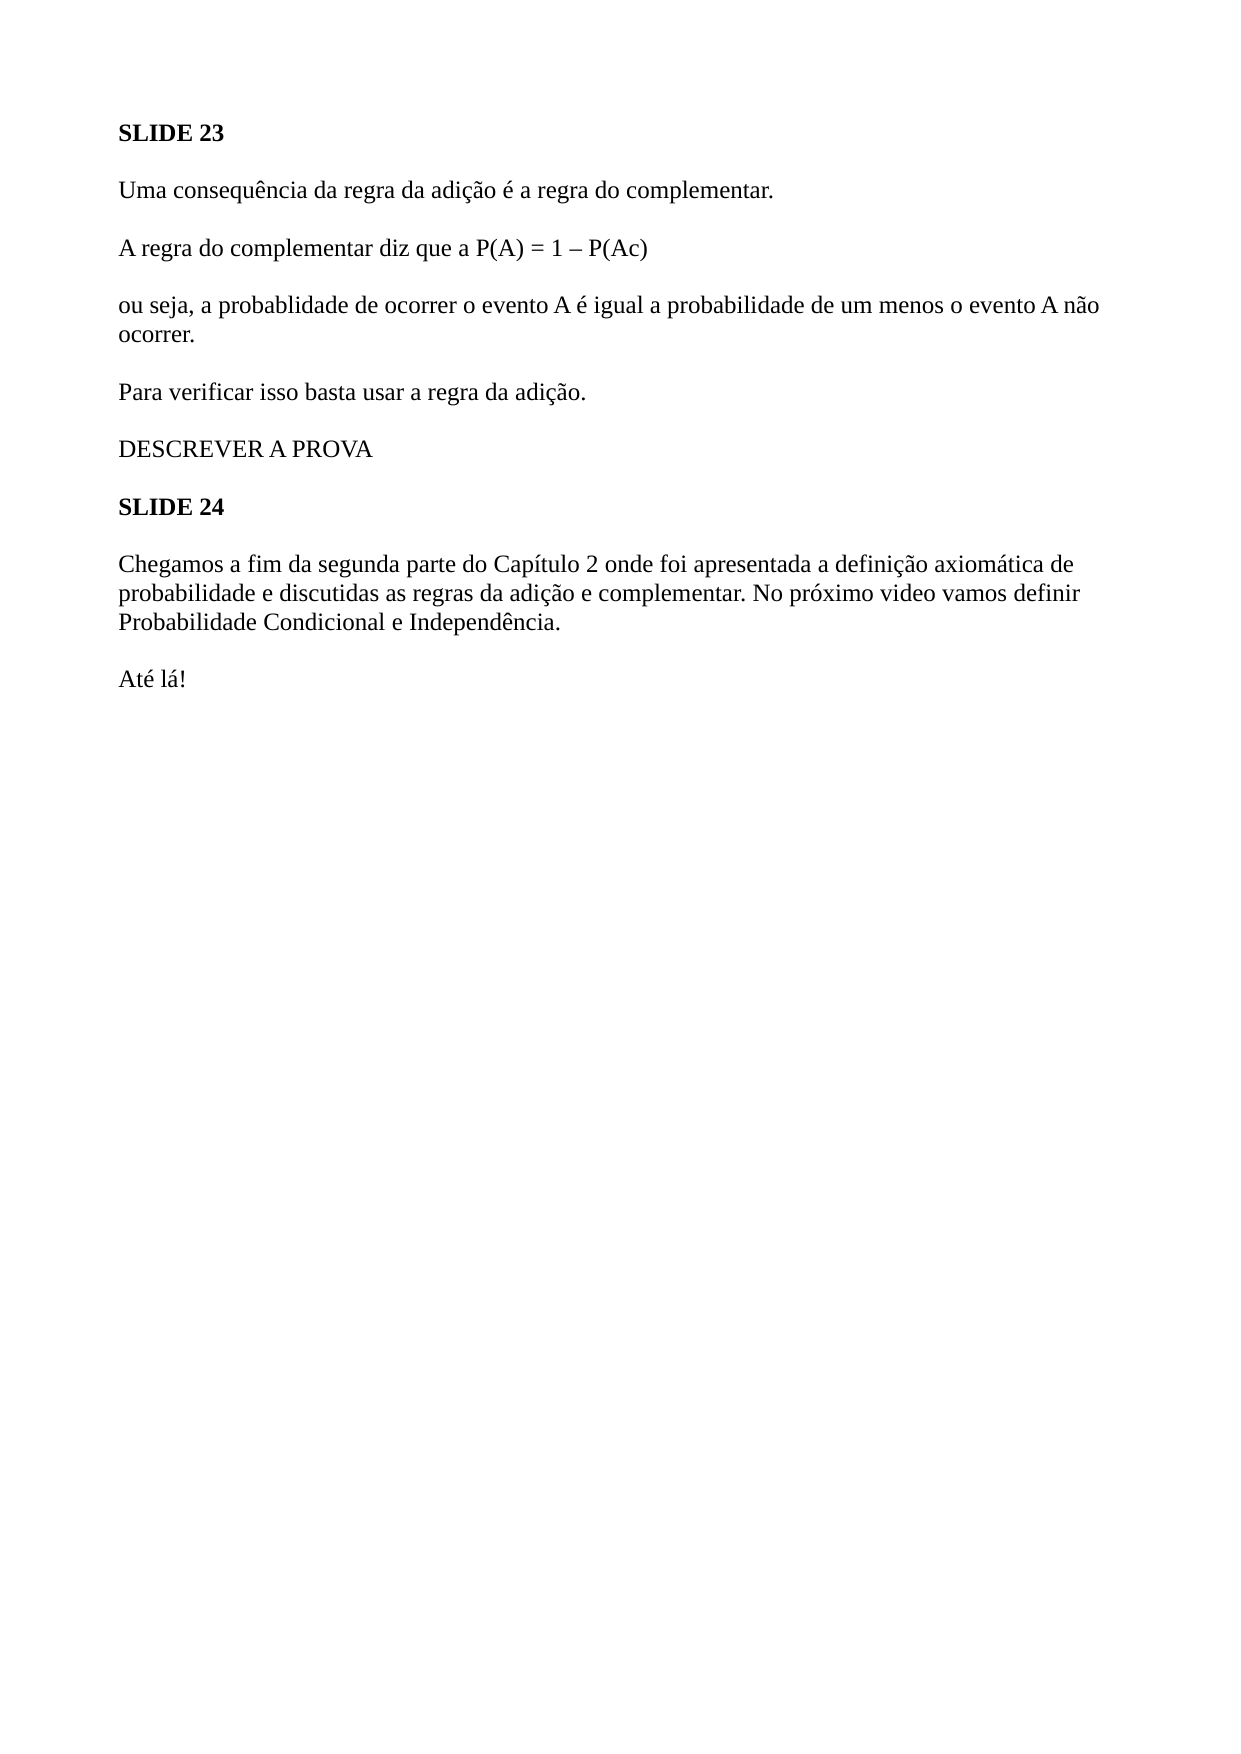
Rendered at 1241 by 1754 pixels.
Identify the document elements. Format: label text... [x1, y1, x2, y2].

text ou seja, a probablidade de ocorrer o evento A é igual a probabilidade de um menos o evento A não ocorrer. [118, 291, 1122, 348]
text A regra do complementar diz que a P(A) = 1 – P(Ac) [118, 233, 1122, 262]
text DESCREVER A PROVA [118, 434, 1122, 463]
text Até lá! [118, 664, 1122, 693]
text Uma consequência da regra da adição é a regra do complementar. [118, 176, 1122, 204]
text Para verificar isso basta usar a regra da adição. [118, 377, 1122, 406]
text SLIDE 24 [118, 492, 1122, 521]
text Chegamos a fim da segunda parte do Capítulo 2 onde foi apresentada a definição axiomática de probabilidade e discutidas as regras da adição e complementar. No próximo video vamos definir Probabilidade Condicional e Independência. [118, 549, 1122, 636]
text SLIDE 23 [118, 118, 1122, 147]
